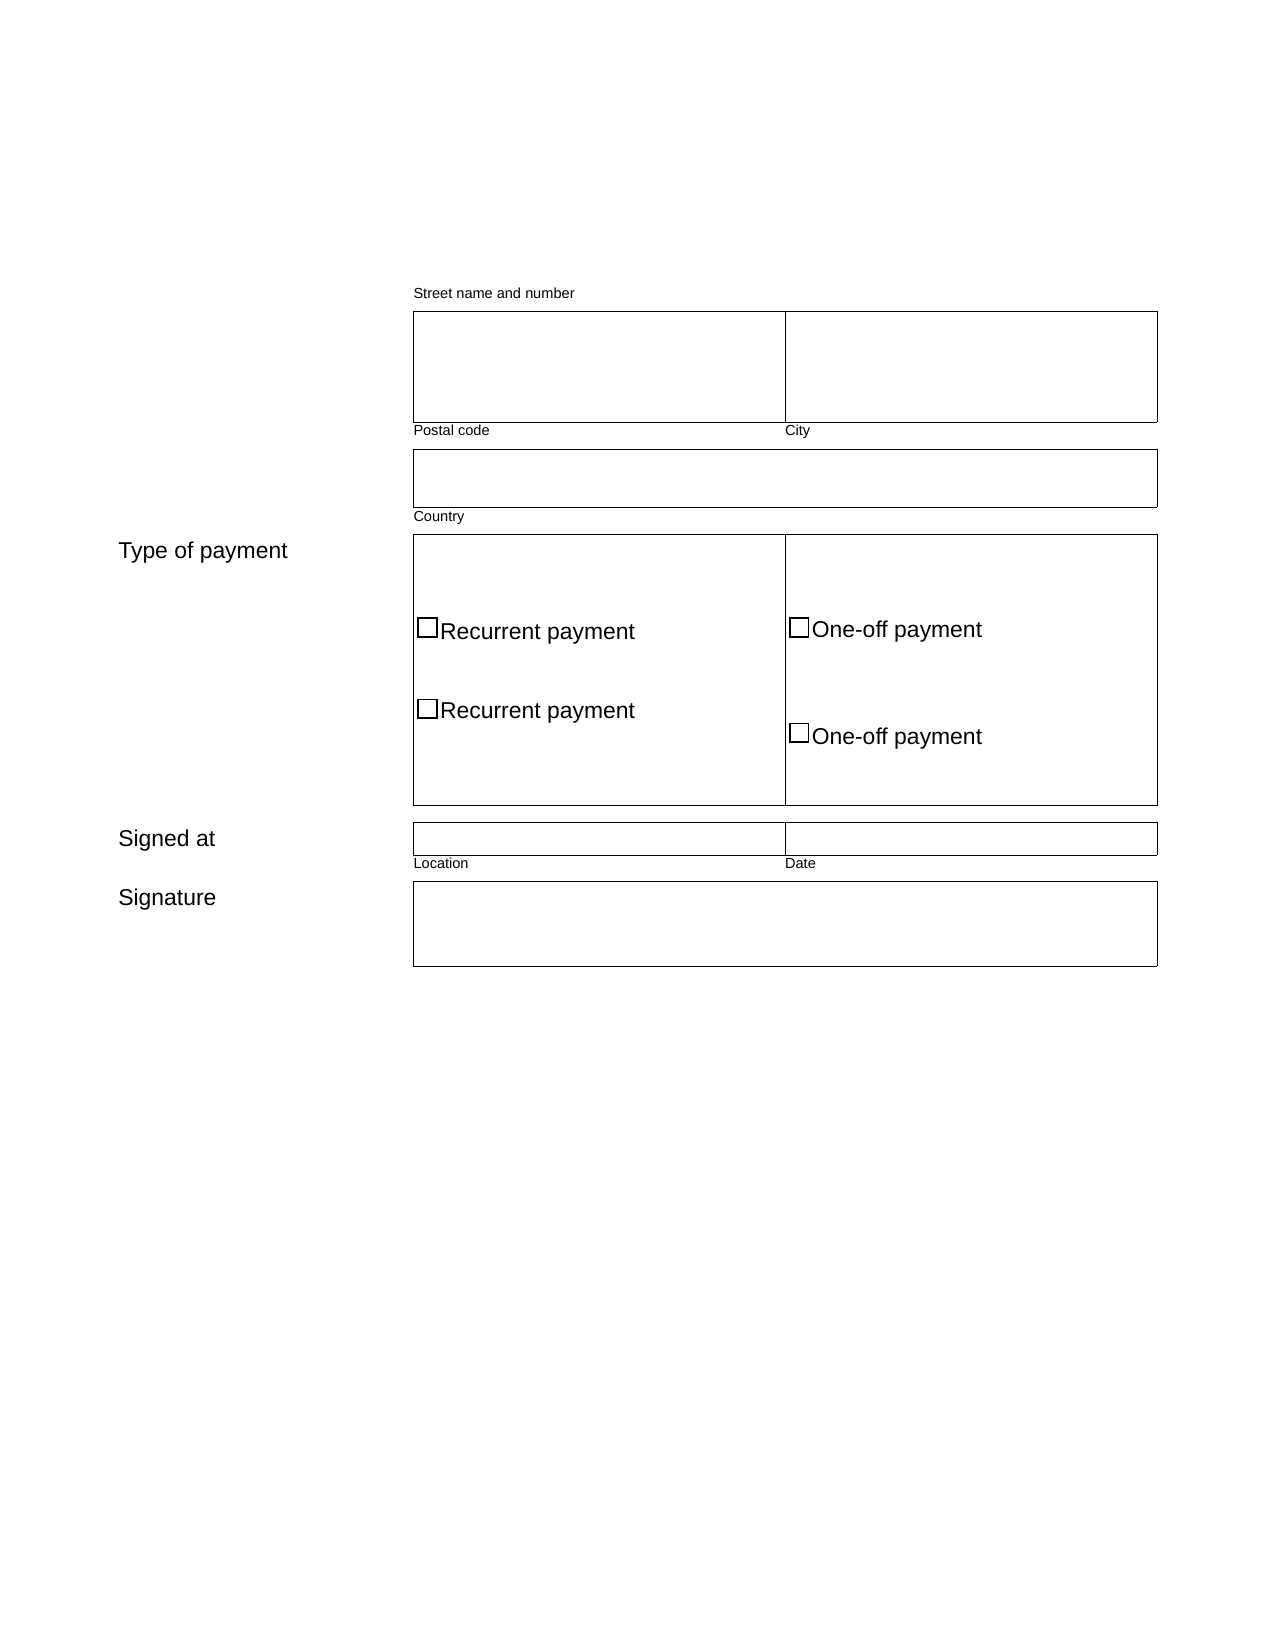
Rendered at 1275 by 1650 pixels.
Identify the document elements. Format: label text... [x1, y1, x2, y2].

table_cell [118, 805, 413, 822]
table_cell <mandate.company.party.addresses[0].country.rec_name if mandate.company.party.addresses[0].country else ''> [414, 450, 1157, 507]
table_cell [118, 449, 413, 507]
table_cell [118, 855, 413, 881]
table_cell Type of payment [118, 534, 413, 805]
table_cell <mandate.company.party.addresses[0].zip if mandate.company.party.addresses else ''> [414, 312, 785, 422]
table_cell [118, 422, 413, 448]
text </for> [118, 966, 1157, 988]
table_cell Location [413, 856, 785, 881]
table_cell [786, 823, 1157, 854]
table_cell [118, 507, 413, 533]
table_cell [414, 823, 785, 854]
table_cell Country [413, 508, 1157, 533]
table_cell [118, 284, 413, 311]
table_cell [414, 882, 1157, 966]
table_cell [118, 311, 413, 422]
table_cell Street name and number [413, 284, 1157, 311]
table_cell <choose test=""> <when test="mandate.type == 'one-off'"> One-off payment </when> <otherwise test="mandate.type == 'recurrent'"> One-off payment </otherwise> </choose> [786, 535, 1157, 805]
table_cell Postal code [413, 423, 785, 448]
table_cell <mandate.company.party.addresses[0].city if mandate.company.party.addresses else ''> [786, 312, 1157, 422]
table_cell [785, 806, 1157, 822]
table_cell Signed at [118, 822, 413, 854]
table_cell Signature [118, 881, 413, 966]
table_cell Date [785, 856, 1157, 881]
table_cell <choose test=""> <when test="mandate.type == 'recurrent'"> Recurrent payment </when> <otherwise test=""> Recurrent payment </otherwise> </choose> [414, 535, 785, 805]
table_cell City [785, 423, 1157, 448]
table_cell [413, 806, 785, 822]
